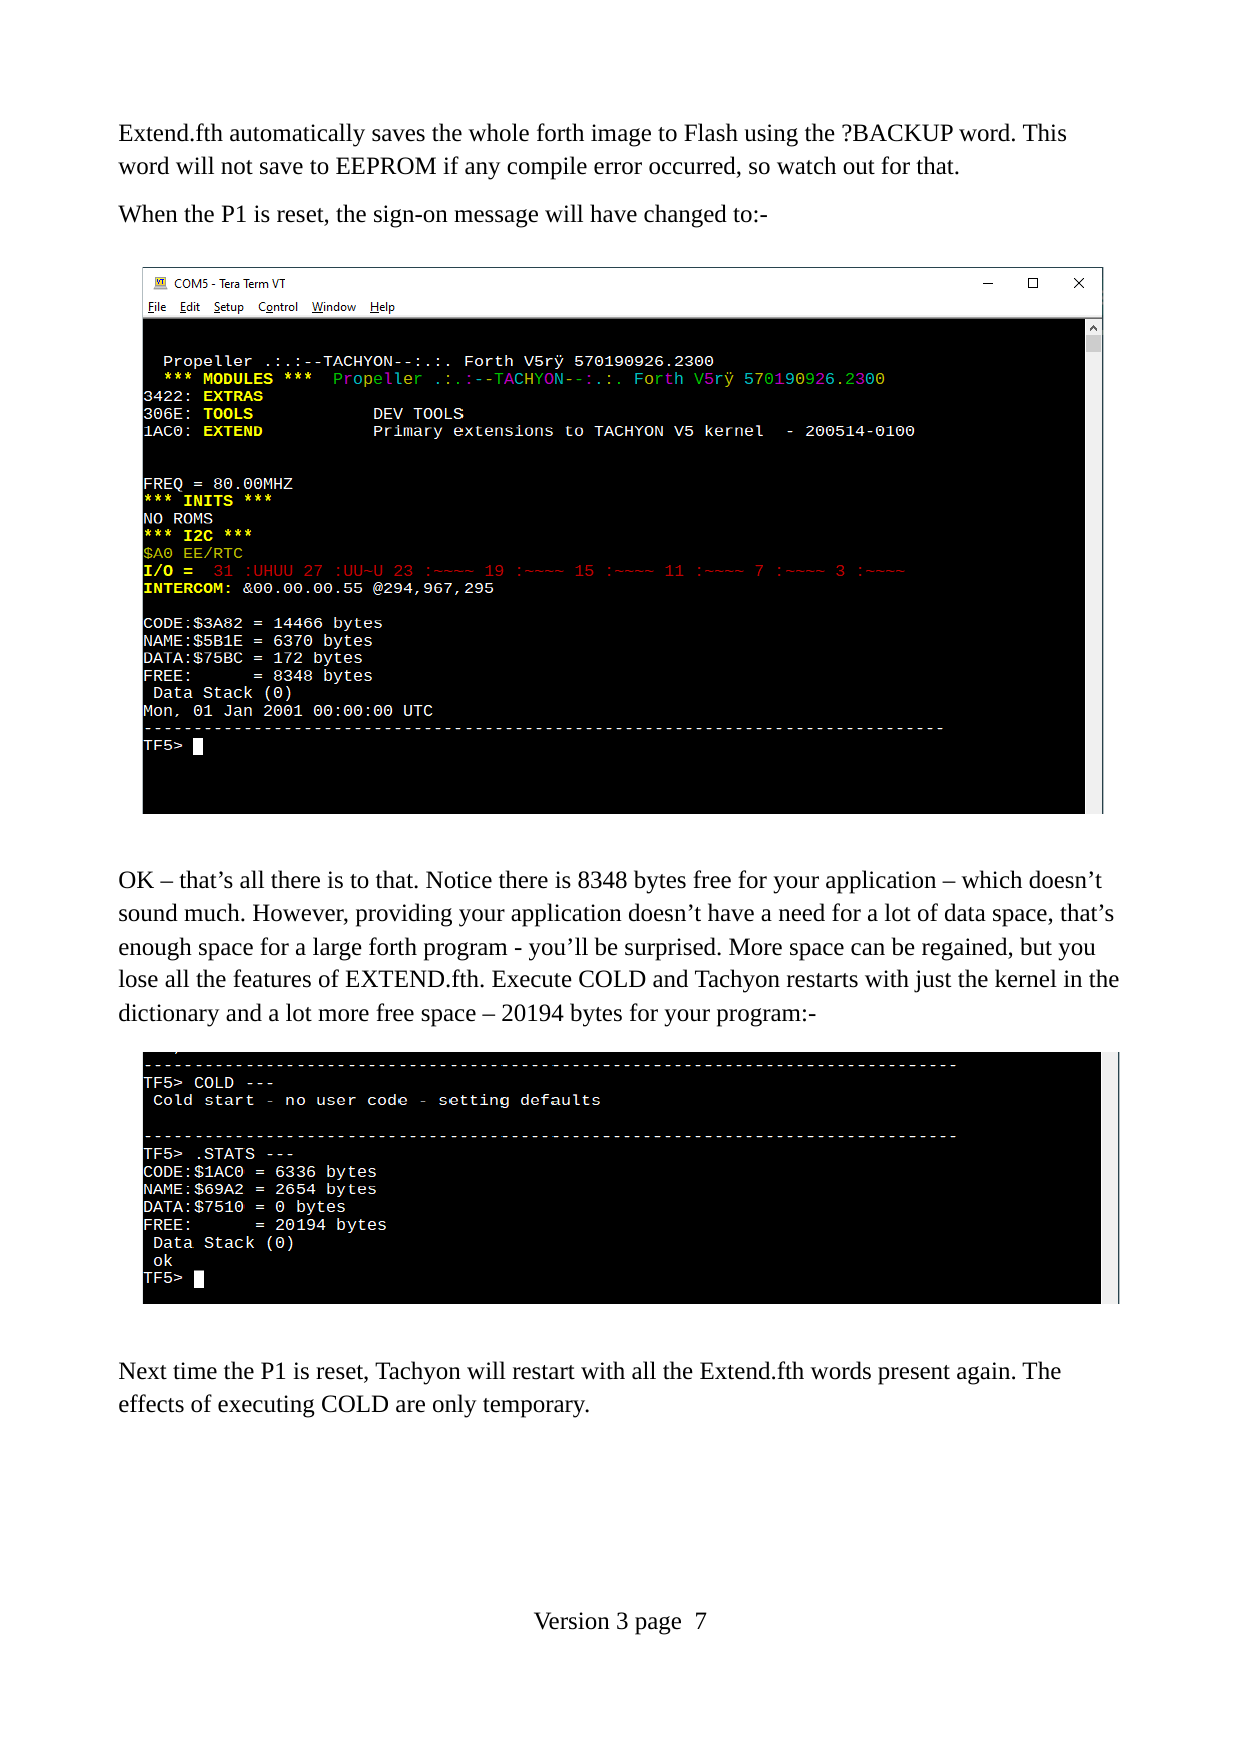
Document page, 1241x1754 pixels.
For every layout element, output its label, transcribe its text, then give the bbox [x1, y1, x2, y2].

text Next time the P1 is reset, Tachyon will restart with all the Extend.fth words present again. The effects of executing COLD are only temporary. [118, 1356, 1122, 1417]
text OK – that’s all there is to that. Notice there is 8348 bytes free for your application – which doesn’t sound much. However, providing your application doesn’t have a need for a lot of data space, that’s enough space for a large forth program - you’ll be surprised. More space can be regained, but you lose all the features of EXTEND.fth. Execute COLD and Tachyon restarts with just the kernel in the dictionary and a lot more free space – 20194 bytes for your program:- [118, 866, 1122, 1026]
text Extend.fth automatically saves the whole forth image to Flash using the ?BACKUP word. This word will not save to EEPROM if any compile error occurred, so watch out for that. [118, 118, 1122, 180]
picture [142, 1052, 1120, 1304]
picture [142, 267, 1104, 814]
text When the P1 is reset, the sign-on message will have changed to:- [118, 199, 1122, 227]
